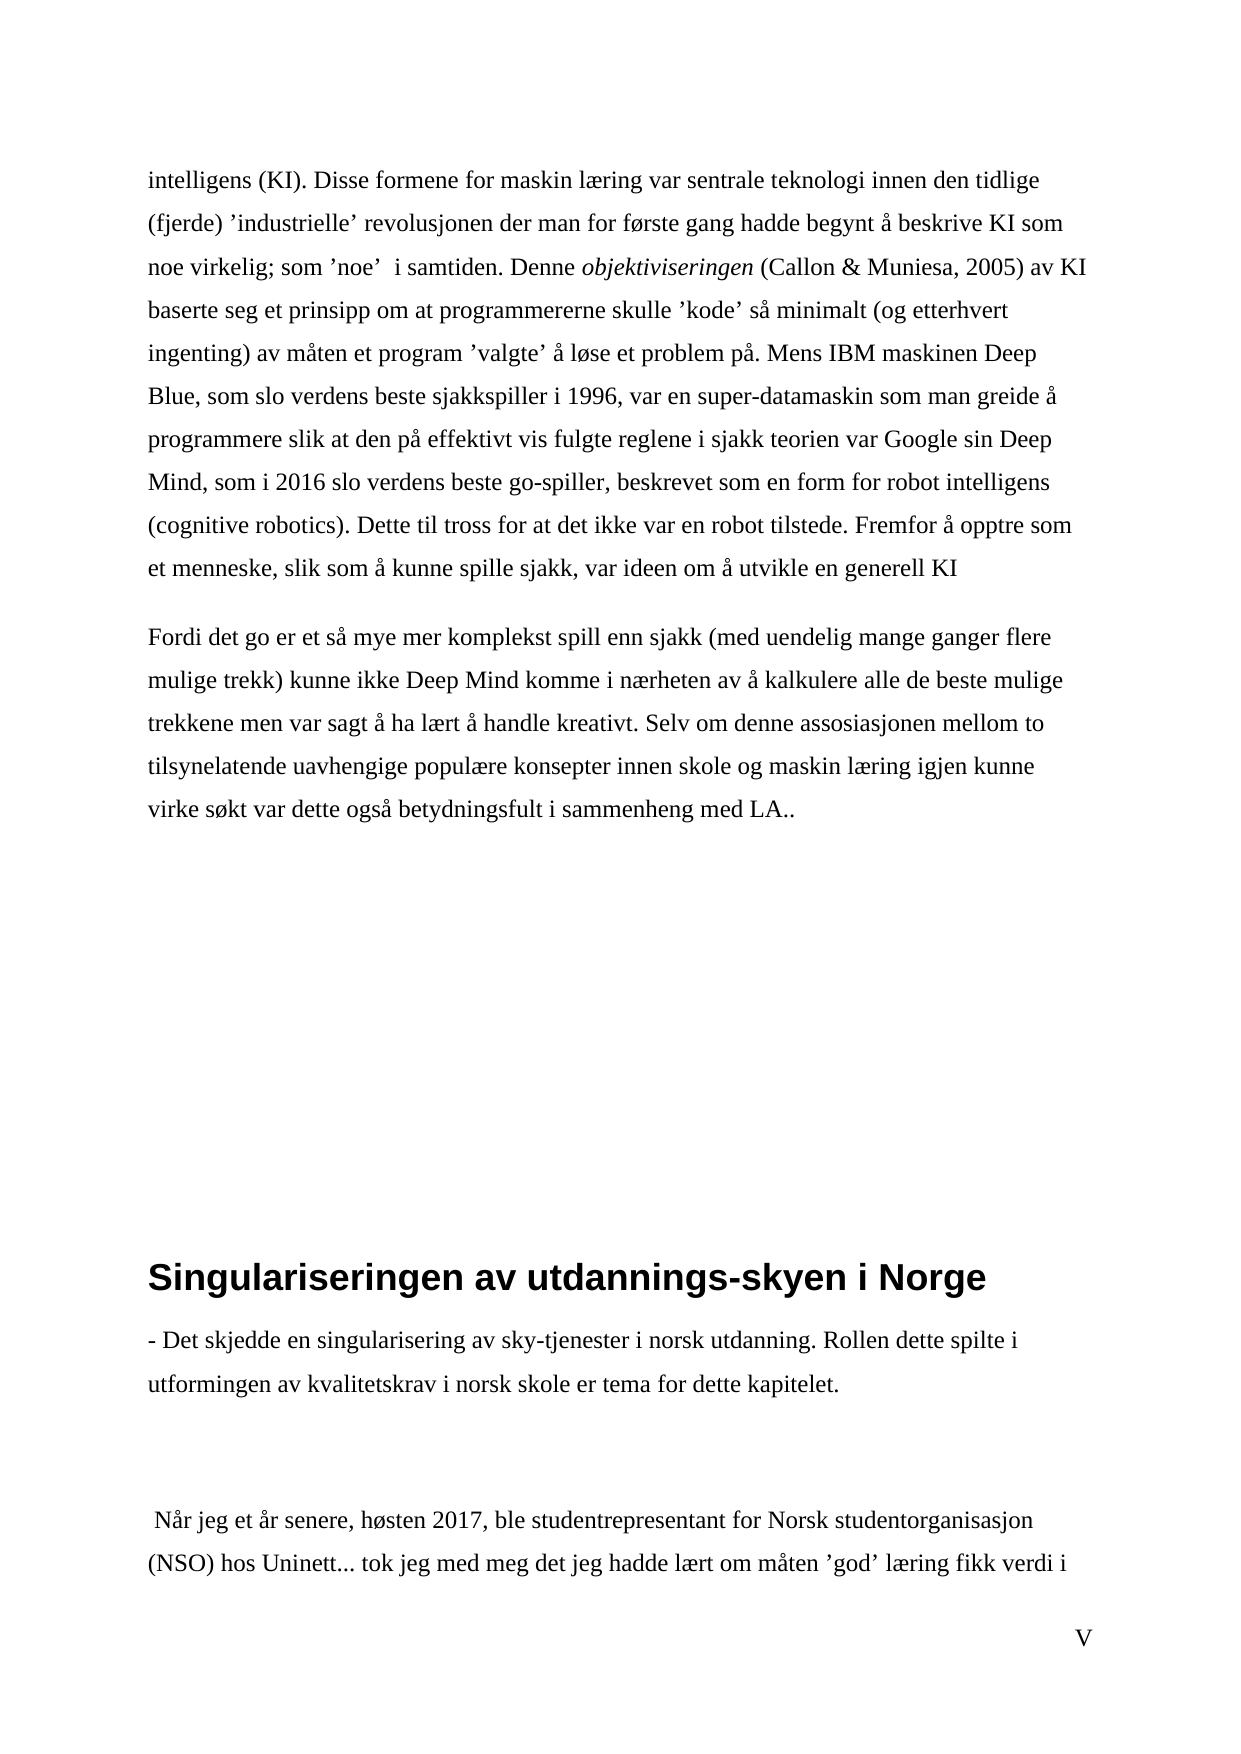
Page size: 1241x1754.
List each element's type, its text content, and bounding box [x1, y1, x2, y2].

text Fordi det go er et så mye mer komplekst spill enn sjakk (med uendelig mange ganger flere mulige trekk) kunne ikke Deep Mind komme i nærheten av å kalkulere alle de beste mulige trekkene men var sagt å ha lært å handle kreativt. Selv om denne assosiasjonen mellom to tilsynelatende uavhengige populære konsepter innen skole og maskin læring igjen kunne virke søkt var dette også betydningsfult i sammenheng med LA.. [148, 622, 1092, 823]
text intelligens (KI). Disse formene for maskin læring var sentrale teknologi innen den tidlige (fjerde) ’industrielle’ revolusjonen der man for første gang hadde begynt å beskrive KI som noe virkelig; som ’noe’ i samtiden. Denne objektiviseringen (Callon & Muniesa, 2005) av KI baserte seg et prinsipp om at programmererne skulle ’kode’ så minimalt (og etterhvert ingenting) av måten et program ’valgte’ å løse et problem på. Mens IBM maskinen Deep Blue, som slo verdens beste sjakkspiller i 1996, var en super-datamaskin som man greide å programmere slik at den på effektivt vis fulgte reglene i sjakk teorien var Google sin Deep Mind, som i 2016 slo verdens beste go-spiller, beskrevet som en form for robot intelligens (cognitive robotics). Dette til tross for at det ikke var en robot tilstede. Fremfor å opptre som et menneske, slik som å kunne spille sjakk, var ideen om å utvikle en generell KI [148, 165, 1092, 582]
subtitle Singulariseringen av utdannings-skyen i Norge [148, 1255, 1092, 1298]
text Når jeg et år senere, høsten 2017, ble studentrepresentant for Norsk studentorganisasjon (NSO) hos Uninett... tok jeg med meg det jeg hadde lært om måten ’god’ læring fikk verdi i [148, 1505, 1092, 1577]
text - Det skjedde en singularisering av sky-tjenester i norsk utdanning. Rollen dette spilte i utformingen av kvalitetskrav i norsk skole er tema for dette kapitelet. [148, 1326, 1092, 1397]
